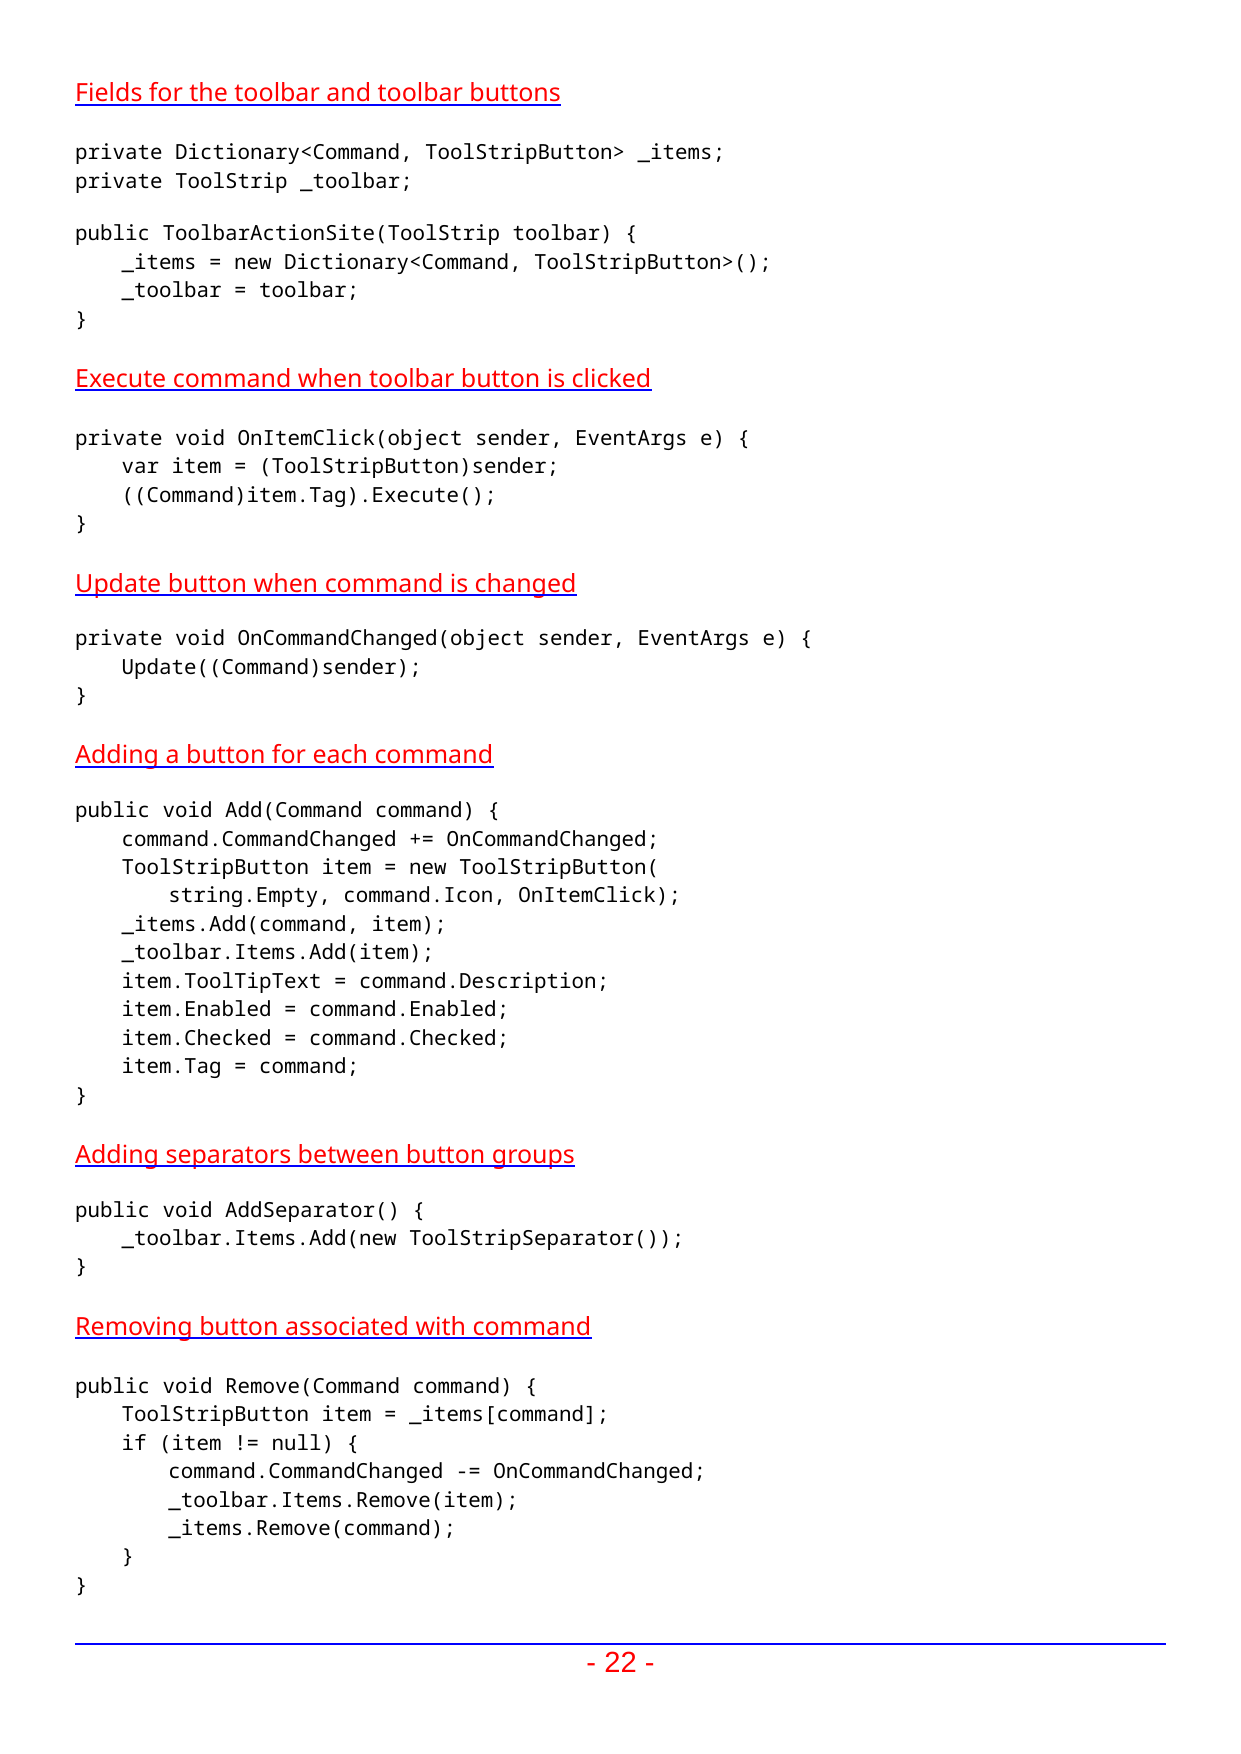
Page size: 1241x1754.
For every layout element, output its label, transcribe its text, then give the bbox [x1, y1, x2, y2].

text command.CommandChanged -= OnCommandChanged; [75, 1456, 1166, 1485]
text Update button when command is changed [75, 565, 1166, 599]
text _toolbar.Items.Add(item); [75, 937, 1166, 966]
text } [75, 680, 1166, 709]
text } [75, 1252, 1166, 1280]
text item.Enabled = command.Enabled; [75, 994, 1166, 1023]
text Execute command when toolbar button is clicked [75, 361, 1166, 395]
text _toolbar = toolbar; [75, 275, 1166, 304]
text public void Remove(Command command) { [75, 1371, 1166, 1399]
text private ToolStrip _toolbar; [75, 166, 1166, 194]
text private Dictionary<Command, ToolStripButton> _items; [75, 137, 1166, 166]
text ((Command)item.Tag).Execute(); [75, 480, 1166, 508]
text } [75, 1570, 1166, 1598]
text if (item != null) { [75, 1428, 1166, 1456]
text Adding a button for each command [75, 737, 1166, 771]
text _toolbar.Items.Add(new ToolStripSeparator()); [75, 1223, 1166, 1252]
text public void Add(Command command) { [75, 795, 1166, 824]
text Removing button associated with command [75, 1308, 1166, 1342]
text } [75, 1080, 1166, 1108]
text public ToolbarActionSite(ToolStrip toolbar) { [75, 218, 1166, 247]
text item.Checked = command.Checked; [75, 1023, 1166, 1051]
text string.Empty, command.Icon, OnItemClick); [75, 881, 1166, 909]
text ToolStripButton item = new ToolStripButton( [75, 852, 1166, 881]
text _toolbar.Items.Remove(item); [75, 1485, 1166, 1513]
text _items.Remove(command); [75, 1513, 1166, 1542]
text item.ToolTipText = command.Description; [75, 966, 1166, 994]
text _items = new Dictionary<Command, ToolStripButton>(); [75, 247, 1166, 275]
text Fields for the toolbar and toolbar buttons [75, 75, 1166, 109]
text item.Tag = command; [75, 1051, 1166, 1080]
text private void OnCommandChanged(object sender, EventArgs e) { [75, 623, 1166, 652]
text command.CommandChanged += OnCommandChanged; [75, 824, 1166, 852]
text Adding separators between button groups [75, 1137, 1166, 1171]
text var item = (ToolStripButton)sender; [75, 452, 1166, 480]
text } [75, 508, 1166, 537]
text public void AddSeparator() { [75, 1195, 1166, 1223]
text } [75, 304, 1166, 332]
text } [75, 1542, 1166, 1570]
text _items.Add(command, item); [75, 909, 1166, 937]
text ToolStripButton item = _items[command]; [75, 1399, 1166, 1428]
text Update((Command)sender); [75, 652, 1166, 680]
text private void OnItemClick(object sender, EventArgs e) { [75, 423, 1166, 452]
